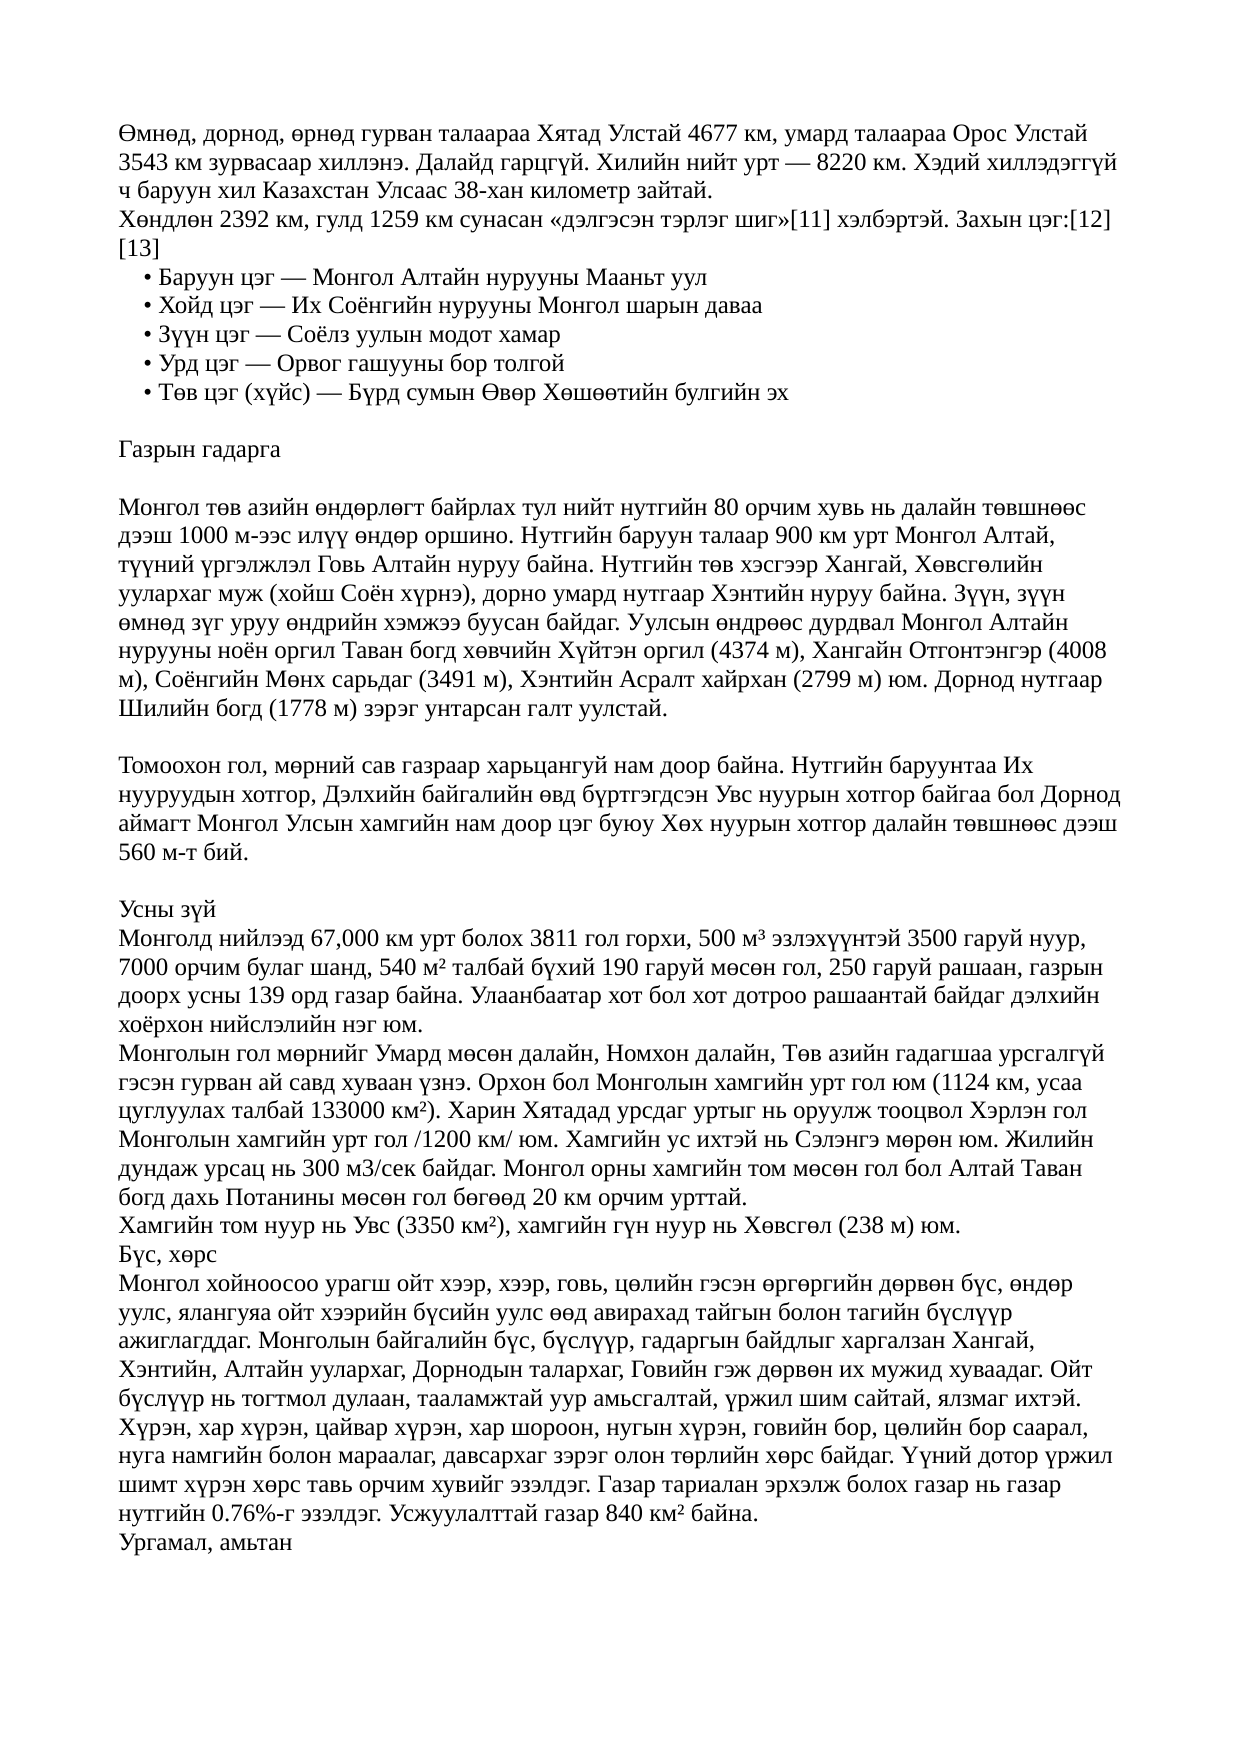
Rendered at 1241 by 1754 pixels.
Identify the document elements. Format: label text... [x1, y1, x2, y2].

text • Зүүн цэг — Соёлз уулын модот хамар [118, 319, 1122, 348]
text Хүрэн, хар хүрэн, цайвар хүрэн, хар шороон, нугын хүрэн, говийн бор, цөлийн бор саарал, нуга намгийн болон мараалаг, давсархаг зэрэг олон төрлийн хөрс байдаг. Үүний дотор үржил шимт хүрэн хөрс тавь орчим хувийг эзэлдэг. Газар тариалан эрхэлж болох газар нь газар нутгийн 0.76%-г эзэлдэг. Усжуулалттай газар 840 км² байна. [118, 1412, 1122, 1527]
text • Хойд цэг — Их Соёнгийн нурууны Монгол шарын даваа [118, 291, 1122, 319]
text Монгол хойноосоо урагш ойт хээр, хээр, говь, цөлийн гэсэн өргөргийн дөрвөн бүс, өндөр уулс, ялангуяа ойт хээрийн бүсийн уулс өөд авирахад тайгын болон тагийн бүслүүр ажиглагддаг. Монголын байгалийн бүс, бүслүүр, гадаргын байдлыг харгалзан Хангай, Хэнтийн, Алтайн уулархаг, Дорнодын талархаг, Говийн гэж дөрвөн их мужид хуваадаг. Ойт бүслүүр нь тогтмол дулаан, тааламжтай уур амьсгалтай, үржил шим сайтай, ялзмаг ихтэй. [118, 1268, 1122, 1412]
text Томоохон гол, мөрний сав газраар харьцангуй нам доор байна. Нутгийн баруунтаа Их нууруудын хотгор, Дэлхийн байгалийн өвд бүртгэгдсэн Увс нуурын хотгор байгаа бол Дорнод аймагт Монгол Улсын хамгийн нам доор цэг буюу Хөх нуурын хотгор далайн төвшнөөс дээш 560 м-т бий. [118, 751, 1122, 866]
text Монгол төв азийн өндөрлөгт байрлах тул нийт нутгийн 80 орчим хувь нь далайн төвшнөөс дээш 1000 м-ээс илүү өндөр оршино. Нутгийн баруун талаар 900 км урт Монгол Алтай, түүний үргэлжлэл Говь Алтайн нуруу байна. Нутгийн төв хэсгээр Хангай, Хөвсгөлийн уулархаг муж (хойш Соён хүрнэ), дорно умард нутгаар Хэнтийн нуруу байна. Зүүн, зүүн өмнөд зүг уруу өндрийн хэмжээ буусан байдаг. Уулсын өндрөөс дурдвал Монгол Алтайн нурууны ноён оргил Таван богд хөвчийн Хүйтэн оргил (4374 м), Хангайн Отгонтэнгэр (4008 м), Соёнгийн Мөнх сарьдаг (3491 м), Хэнтийн Асралт хайрхан (2799 м) юм. Дорнод нутгаар Шилийн богд (1778 м) зэрэг унтарсан галт уулстай. [118, 492, 1122, 722]
text • Урд цэг — Орвог гашууны бор толгой [118, 348, 1122, 377]
text Өмнөд, дорнод, өрнөд гурван талаараа Хятад Улстай 4677 км, умард талаараа Орос Улстай 3543 км зурвасаар хиллэнэ. Далайд гарцгүй. Хилийн нийт урт — 8220 км. Хэдий хиллэдэггүй ч баруун хил Казахстан Улсаас 38-хан километр зайтай. [118, 118, 1122, 204]
text Ургамал, амьтан [118, 1527, 1122, 1556]
text Бүс, хөрс [118, 1239, 1122, 1268]
text Монголд нийлээд 67,000 км урт болох 3811 гол горхи, 500 м³ эзлэхүүнтэй 3500 гаруй нуур, 7000 орчим булаг шанд, 540 м² талбай бүхий 190 гаруй мөсөн гол, 250 гаруй рашаан, газрын доорх усны 139 орд газар байна. Улаанбаатар хот бол хот дотроо рашаантай байдаг дэлхийн хоёрхон нийслэлийн нэг юм. [118, 923, 1122, 1038]
text Усны зүй [118, 894, 1122, 923]
text Хамгийн том нуур нь Увс (3350 км²), хамгийн гүн нуур нь Хөвсгөл (238 м) юм. [118, 1211, 1122, 1239]
text • Баруун цэг — Монгол Алтайн нурууны Мааньт уул [118, 262, 1122, 291]
text Газрын гадарга [118, 434, 1122, 463]
text • Төв цэг (хүйс) — Бүрд сумын Өвөр Хөшөөтийн булгийн эх [118, 377, 1122, 406]
text Хөндлөн 2392 км, гулд 1259 км сунасан «дэлгэсэн тэрлэг шиг»[11] хэлбэртэй. Захын цэг:[12][13] [118, 204, 1122, 262]
text Монголын гол мөрнийг Умард мөсөн далайн, Номхон далайн, Төв азийн гадагшаа урсгалгүй гэсэн гурван ай савд хуваан үзнэ. Орхон бол Монголын хамгийн урт гол юм (1124 км, усаа цуглуулах талбай 133000 км²). Харин Хятадад урсдаг уртыг нь оруулж тооцвол Хэрлэн гол Монголын хамгийн урт гол /1200 км/ юм. Хамгийн ус ихтэй нь Сэлэнгэ мөрөн юм. Жилийн дундаж урсац нь 300 м3/сек байдаг. Монгол орны хамгийн том мөсөн гол бол Алтай Таван богд дахь Потанины мөсөн гол бөгөөд 20 км орчим урттай. [118, 1038, 1122, 1211]
